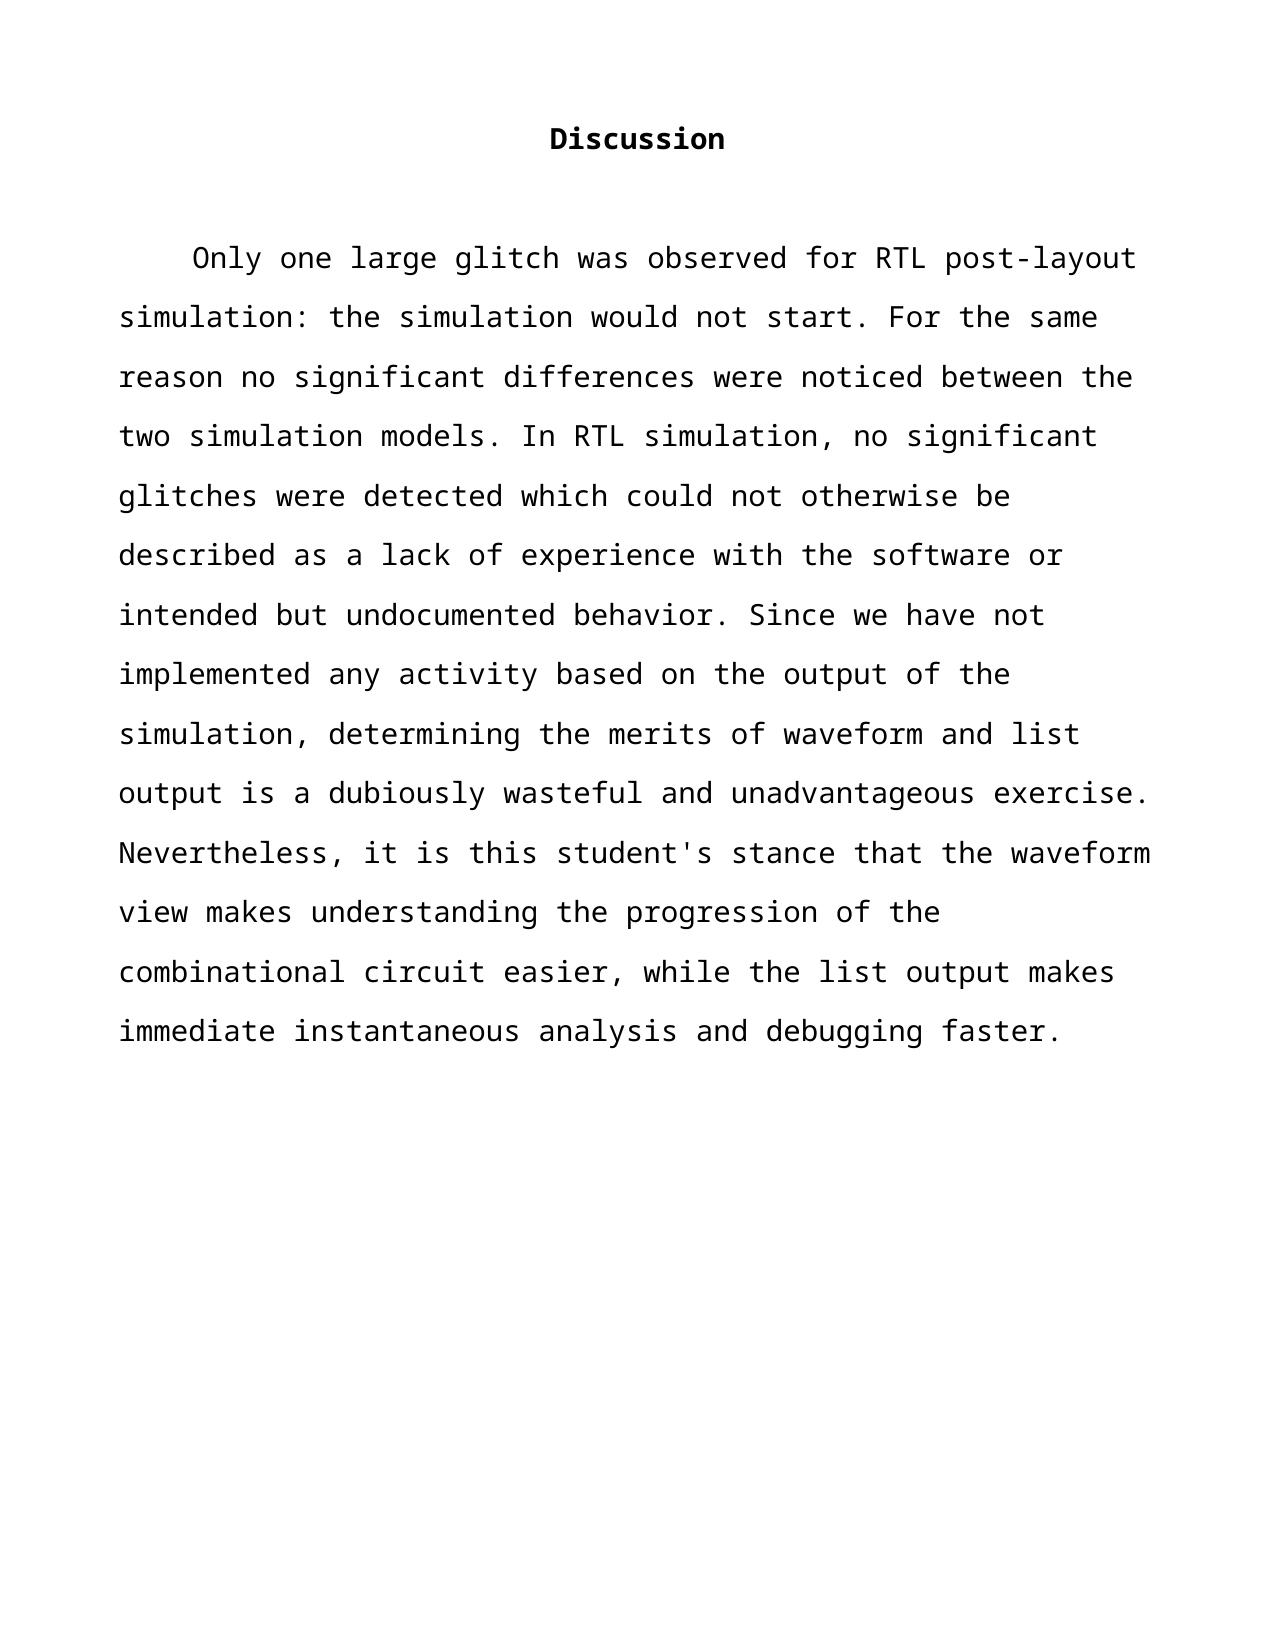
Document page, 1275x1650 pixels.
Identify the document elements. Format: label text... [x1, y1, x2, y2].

text Only one large glitch was observed for RTL post-layout simulation: the simulation would not start. For the same reason no significant differences were noticed between the two simulation models. In RTL simulation, no significant glitches were detected which could not otherwise be described as a lack of experience with the software or intended but undocumented behavior. Since we have not implemented any activity based on the output of the simulation, determining the merits of waveform and list output is a dubiously wasteful and unadvantageous exercise. Nevertheless, it is this student's stance that the waveform view makes understanding the progression of the combinational circuit easier, while the list output makes immediate instantaneous analysis and debugging faster. [118, 237, 1157, 1050]
text Discussion [118, 118, 1157, 158]
